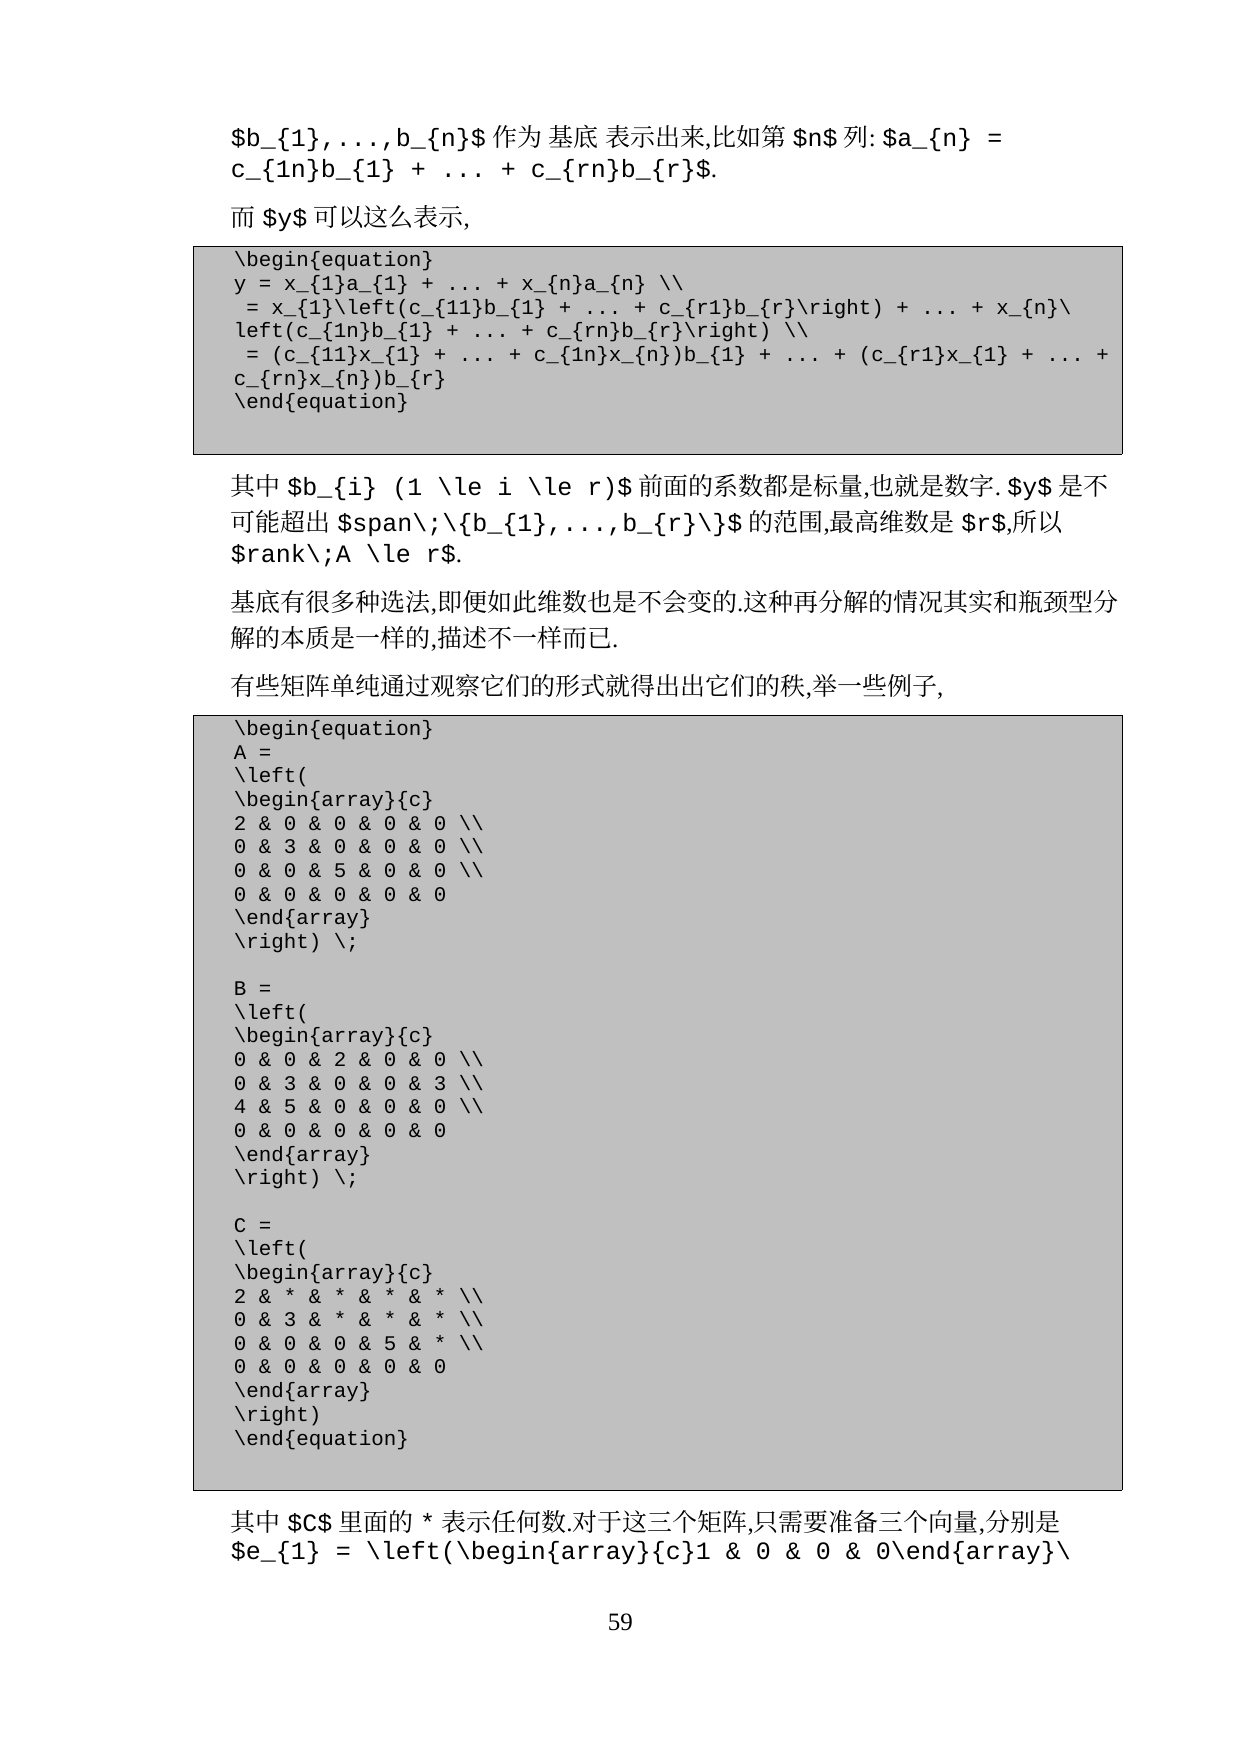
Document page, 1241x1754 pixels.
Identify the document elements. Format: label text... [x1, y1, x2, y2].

list \end{equation} [194, 1424, 1122, 1451]
list 有些矩阵单纯通过观察它们的形式就得出出它们的秩,举一些例子, [193, 667, 1122, 703]
list \left( [194, 1235, 1122, 1259]
list \end{array} [194, 1377, 1122, 1401]
list 0 & 0 & 2 & 0 & 0 \\ [194, 1046, 1122, 1070]
list 2 & * & * & * & * \\ [194, 1283, 1122, 1306]
list \right) \; [194, 928, 1122, 952]
list \end{array} [194, 904, 1122, 928]
list = (c_{11}x_{1} + ... + c_{1n}x_{n})b_{1} + ... + (c_{r1}x_{1} + ... + c_{rn}x_{n})b_{r} [194, 341, 1122, 388]
list 0 & 0 & 5 & 0 & 0 \\ [194, 857, 1122, 881]
list 其中 $C$ 里面的 * 表示任何数.对于这三个矩阵,只需要准备三个向量,分别是 $e_{1} = \left(\begin{array}{c}1 & 0 & 0 & 0\end{array}\ [193, 1503, 1122, 1567]
list C = [194, 1212, 1122, 1235]
list \end{array} [194, 1141, 1122, 1164]
list \right) \; [194, 1164, 1122, 1188]
list \right) [194, 1401, 1122, 1424]
list 4 & 5 & 0 & 0 & 0 \\ [194, 1093, 1122, 1117]
list 0 & 0 & 0 & 0 & 0 [194, 881, 1122, 904]
list A = [194, 739, 1122, 762]
list \begin{array}{c} [194, 1022, 1122, 1046]
list 0 & 3 & 0 & 0 & 3 \\ [194, 1070, 1122, 1093]
list 基底有很多种选法,即便如此维数也是不会变的.这种再分解的情况其实和瓶颈型分解的本质是一样的,描述不一样而已. [193, 582, 1122, 654]
list \begin{array}{c} [194, 1259, 1122, 1283]
list $b_{1},...,b_{n}$ 作为 基底 表示出来,比如第 $n$ 列: $a_{n} = c_{1n}b_{1} + ... + c_{rn}b_{r}$. [193, 118, 1122, 185]
list 0 & 3 & * & * & * \\ [194, 1306, 1122, 1330]
list 0 & 0 & 0 & 5 & * \\ [194, 1330, 1122, 1353]
list 2 & 0 & 0 & 0 & 0 \\ [194, 810, 1122, 833]
list 0 & 0 & 0 & 0 & 0 [194, 1117, 1122, 1141]
list \left( [194, 999, 1122, 1022]
list B = [194, 975, 1122, 999]
list \end{equation} [194, 388, 1122, 415]
list = x_{1}\left(c_{11}b_{1} + ... + c_{r1}b_{r}\right) + ... + x_{n}\left(c_{1n}b_{1} + ... + c_{rn}b_{r}\right) \\ [194, 294, 1122, 341]
list \begin{array}{c} [194, 786, 1122, 810]
list 0 & 3 & 0 & 0 & 0 \\ [194, 833, 1122, 857]
list \begin{equation} [194, 716, 1122, 739]
list \left( [194, 762, 1122, 786]
list \begin{equation} [194, 247, 1122, 270]
list 而 $y$ 可以这么表示, [193, 198, 1122, 234]
list 其中 $b_{i} (1 \le i \le r)$ 前面的系数都是标量,也就是数字. $y$ 是不可能超出 $span\;\{b_{1},...,b_{r}\}$ 的范围,最高维数是 $r$,所以 $rank\;A \le r$. [193, 466, 1122, 570]
list y = x_{1}a_{1} + ... + x_{n}a_{n} \\ [194, 270, 1122, 294]
list 0 & 0 & 0 & 0 & 0 [194, 1353, 1122, 1377]
